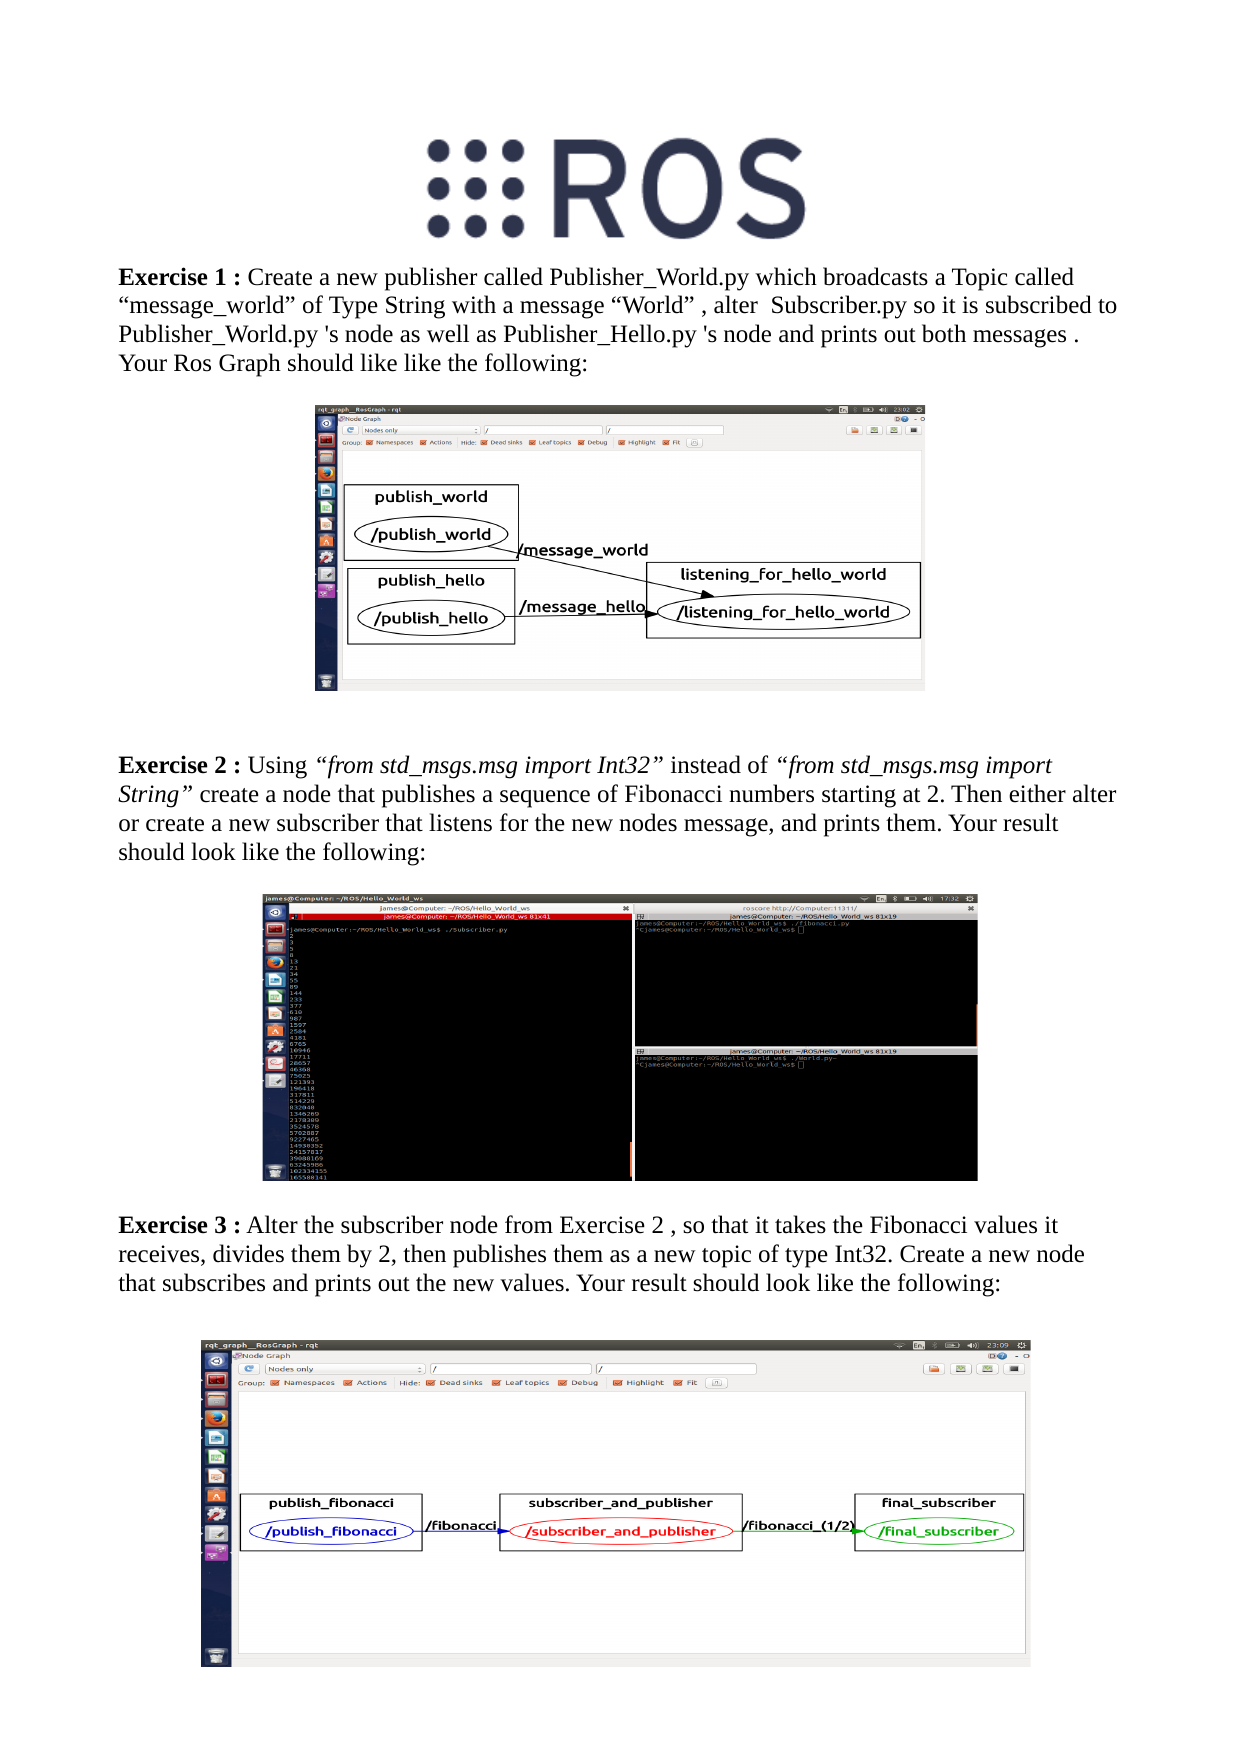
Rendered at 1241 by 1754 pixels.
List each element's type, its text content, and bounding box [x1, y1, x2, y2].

picture [201, 1340, 1031, 1667]
text Exercise 3 : Alter the subscriber node from Exercise 2 , so that it takes the Fibonacci values it receives, divides them by 2, then publishes them as a new topic of type Int32. Create a new node that subscribes and prints out the new values. Your result should look like the following: [118, 1211, 1122, 1297]
picture [262, 894, 978, 1181]
picture [315, 405, 926, 691]
picture [421, 133, 819, 247]
text Exercise 2 : Using “from std_msgs.msg import Int32” instead of “from std_msgs.msg import String” create a node that publishes a sequence of Fibonacci numbers starting at 2. Then either alter or create a new subscriber that listens for the new nodes message, and prints them. Your result should look like the following: [118, 751, 1122, 866]
text Exercise 1 : Create a new publisher called Publisher_World.py which broadcasts a Topic called “message_world” of Type String with a message “World” , alter Subscriber.py so it is subscribed to Publisher_World.py 's node as well as Publisher_Hello.py 's node and prints out both messages . [118, 262, 1122, 348]
text Your Ros Graph should like like the following: [118, 348, 1122, 377]
